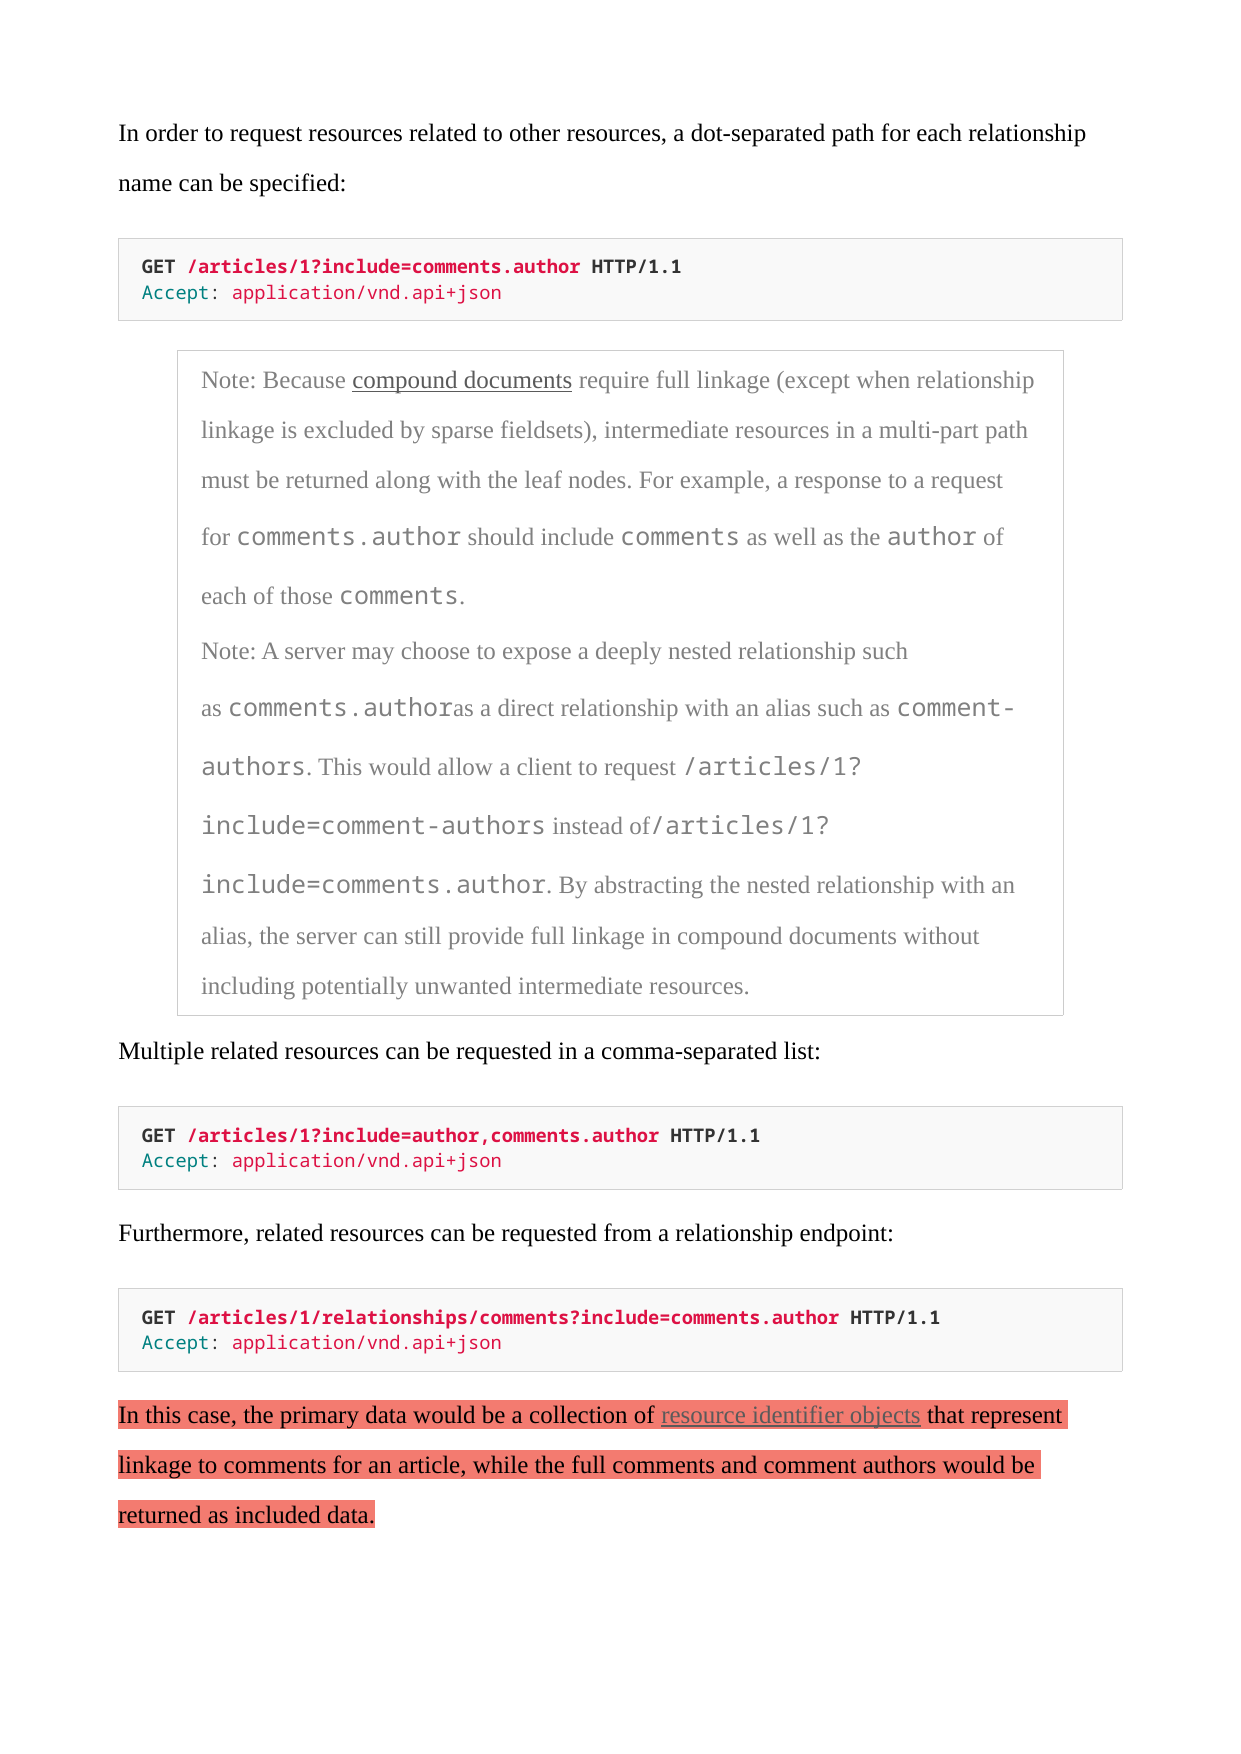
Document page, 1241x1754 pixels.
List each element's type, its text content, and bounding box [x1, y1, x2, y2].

text Furthermore, related resources can be requested from a relationship endpoint: [118, 1218, 1122, 1247]
text In order to request resources related to other resources, a dot-separated path for each relationship name can be specified: [118, 118, 1122, 197]
text Accept: application/vnd.api+json [119, 1132, 1122, 1189]
text GET /articles/1/relationships/comments?include=comments.author HTTP/1.1 [119, 1289, 1122, 1314]
text Multiple related resources can be requested in a comma-separated list: [118, 1036, 1122, 1065]
text GET /articles/1?include=comments.author HTTP/1.1 [119, 239, 1122, 263]
text GET /articles/1?include=author,comments.author HTTP/1.1 [119, 1107, 1122, 1132]
text Accept: application/vnd.api+json [119, 263, 1122, 320]
text Note: Because compound documents require full linkage (except when relationship linkage is excluded by sparse fieldsets), intermediate resources in a multi-part path must be returned along with the leaf nodes. For example, a response to a request for comments.author should include comments as well as the author of each of those comments. [178, 351, 1063, 611]
text In this case, the primary data would be a collection of resource identifier objects that represent linkage to comments for an article, while the full comments and comment authors would be returned as included data. [118, 1400, 1122, 1528]
text Note: A server may choose to expose a deeply nested relationship such as comments.authoras a direct relationship with an alias such as comment-authors. This would allow a client to request /articles/1?include=comment-authors instead of/articles/1?include=comments.author. By abstracting the nested relationship with an alias, the server can still provide full linkage in compound documents without including potentially unwanted intermediate resources. [178, 620, 1063, 1015]
text Accept: application/vnd.api+json [119, 1314, 1122, 1371]
